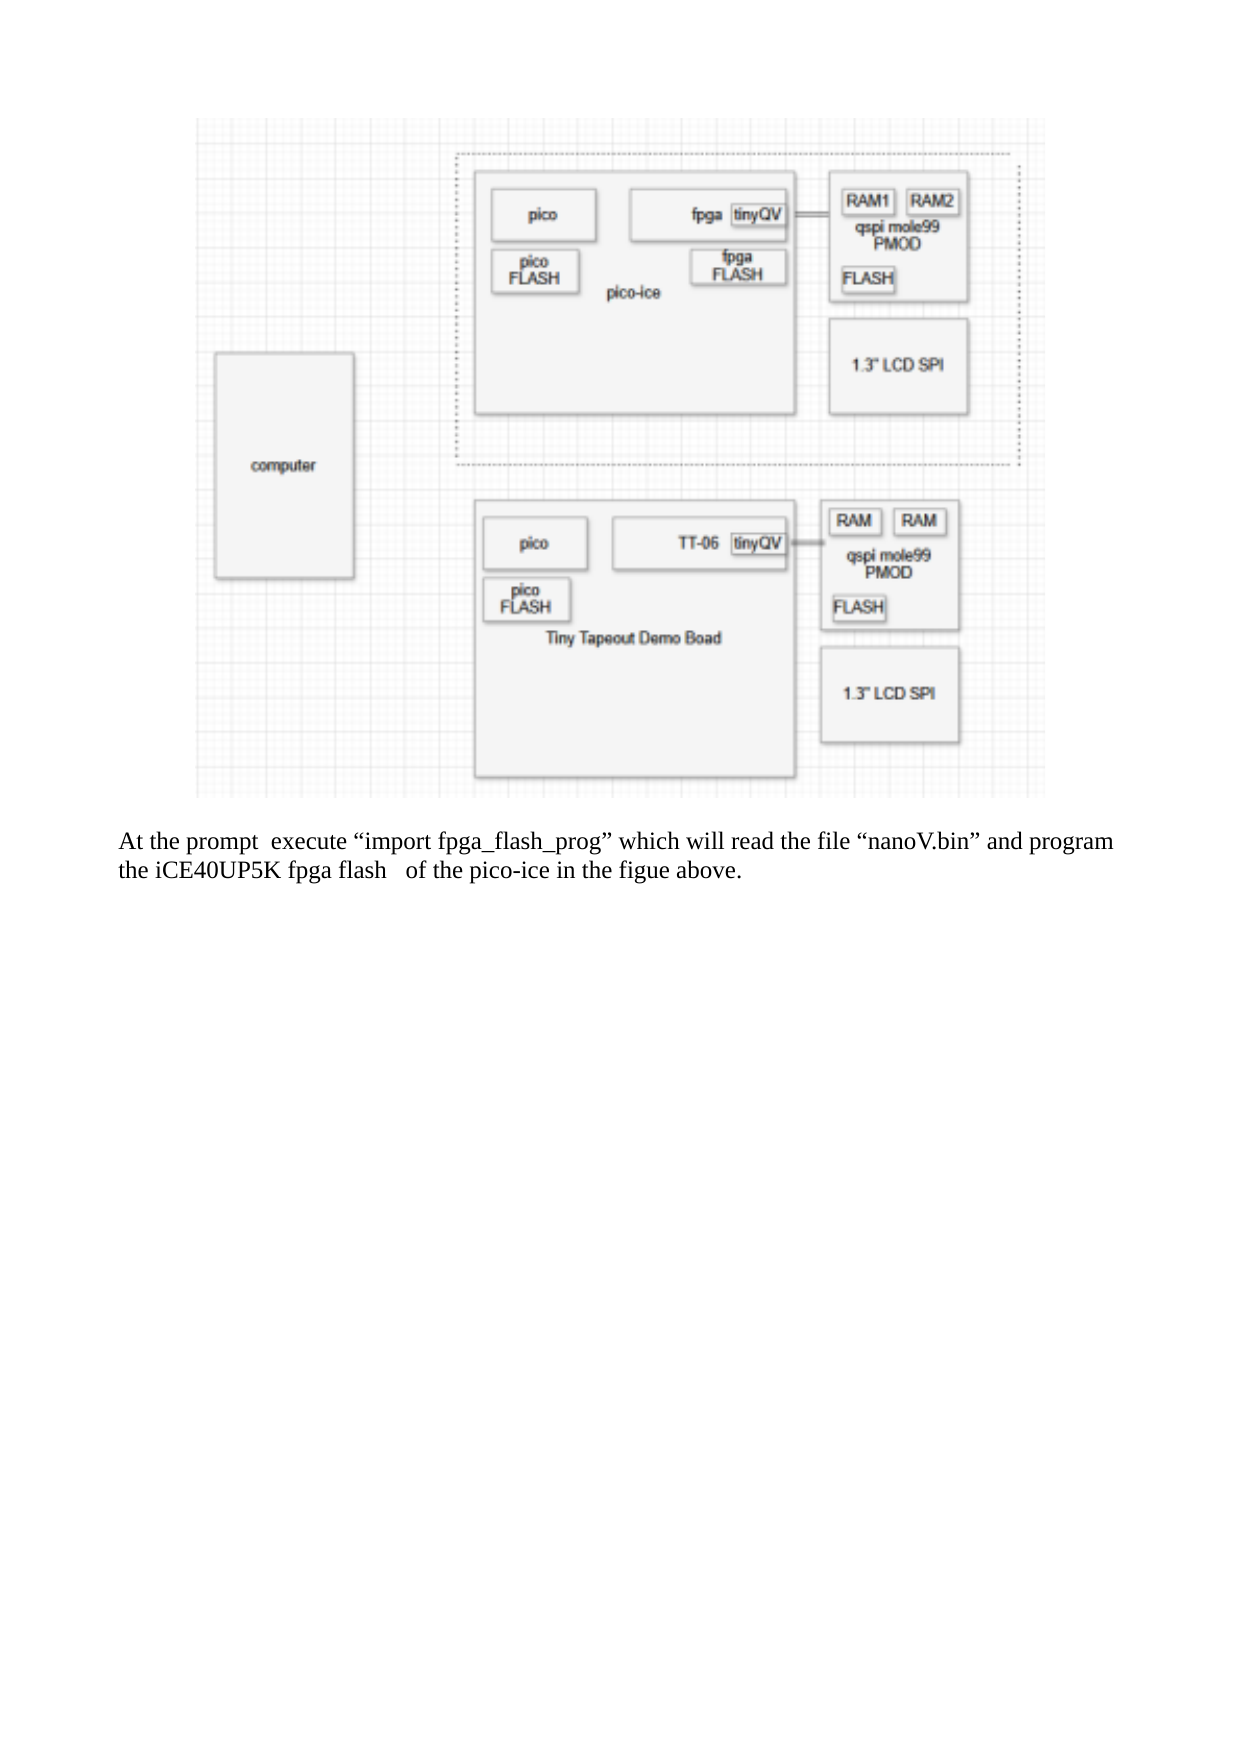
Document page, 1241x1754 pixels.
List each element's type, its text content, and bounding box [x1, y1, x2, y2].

text At the prompt execute “import fpga_flash_prog” which will read the file “nanoV.bin” and program the iCE40UP5K fpga flash of the pico-ice in the figue above. [118, 826, 1122, 883]
picture [195, 118, 1045, 798]
